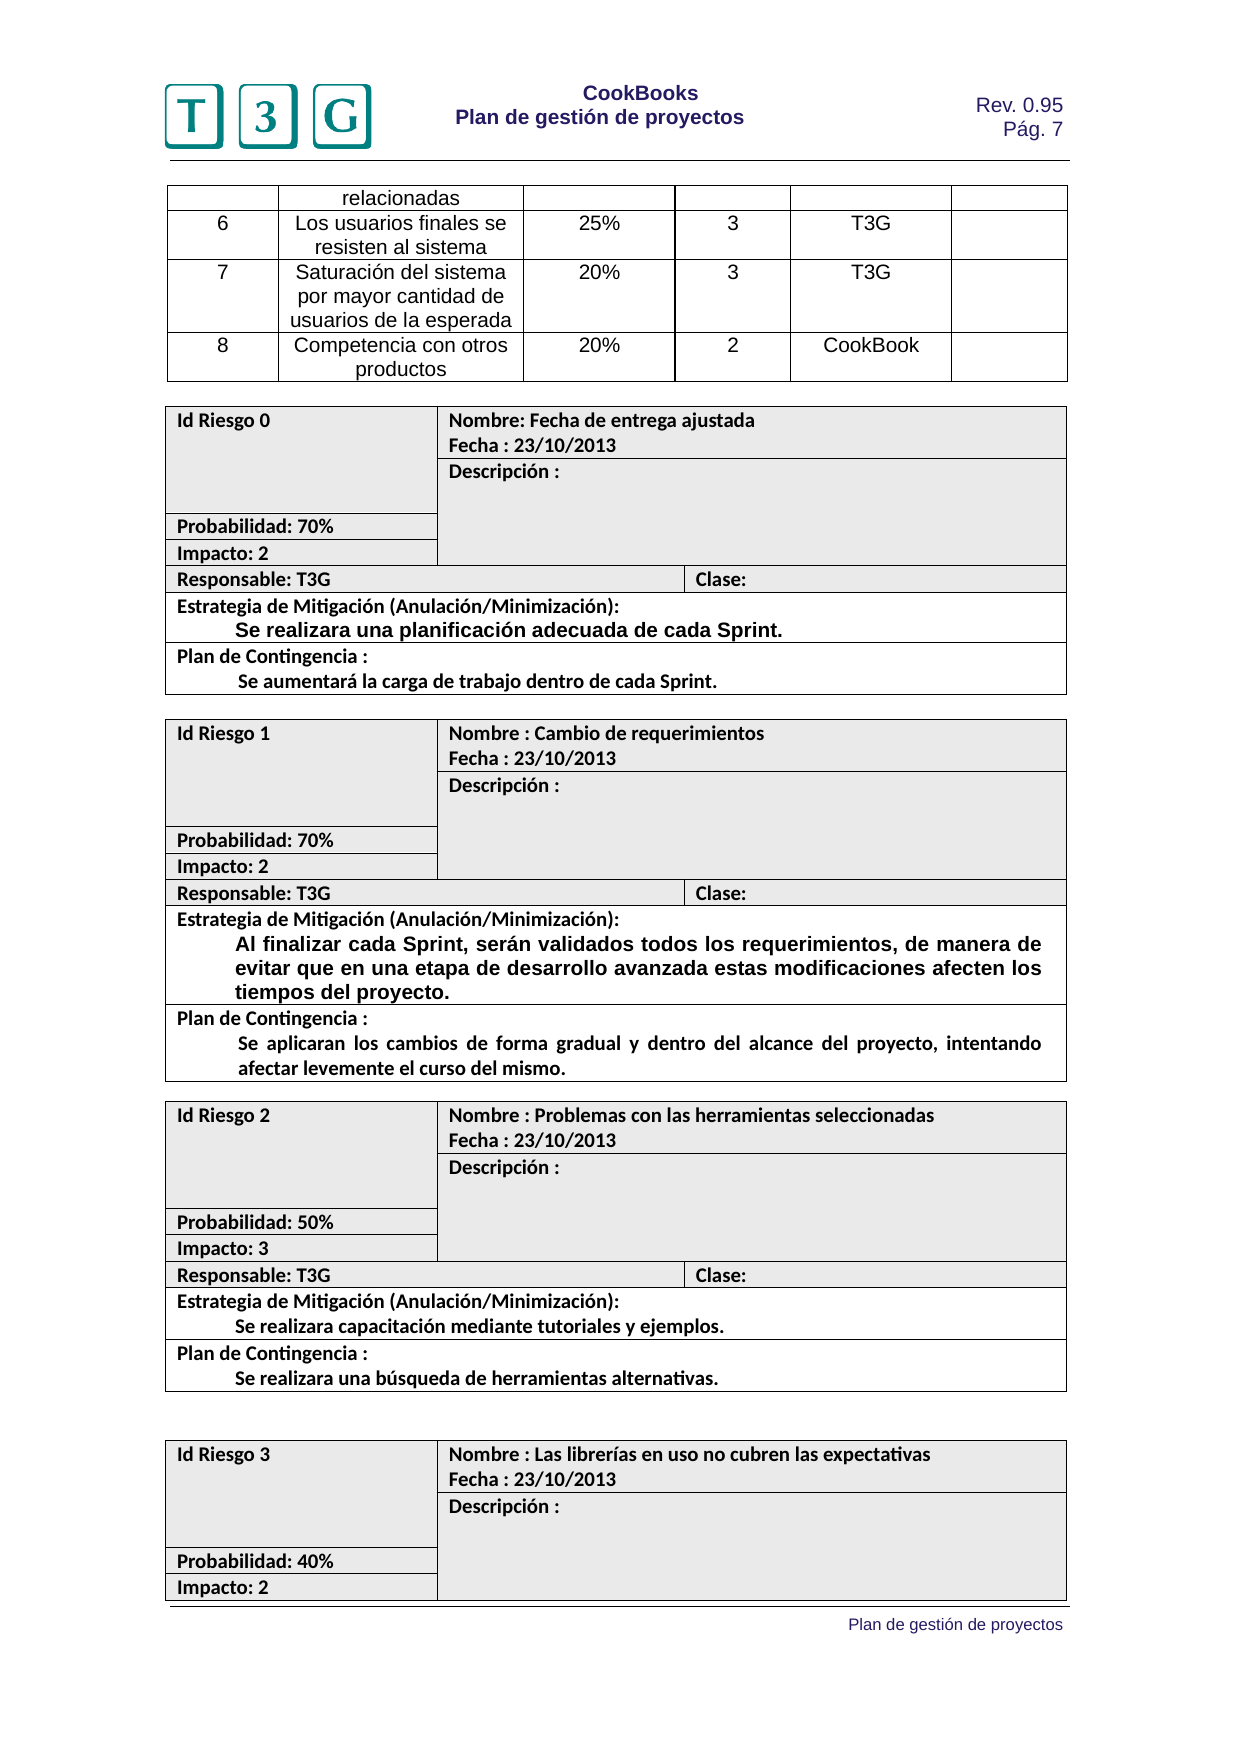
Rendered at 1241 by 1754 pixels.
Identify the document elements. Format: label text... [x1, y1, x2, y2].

table_header Nombre : Problemas con las herramientas seleccionadas Fecha : 23/10/2013 [438, 1102, 1066, 1153]
table_header Id Riesgo 0 [166, 407, 437, 512]
table_cell Clase: [685, 1262, 1066, 1287]
table_cell 20% [524, 333, 674, 381]
table_header Nombre : Cambio de requerimientos Fecha : 23/10/2013 [438, 720, 1066, 771]
table_cell Impacto: 2 [166, 1574, 437, 1600]
table_cell Impacto: 2 [166, 540, 437, 565]
table_cell Descripción : [438, 1154, 1066, 1261]
table_cell Descripción : [438, 459, 1066, 565]
table_cell Responsable: T3G [166, 880, 684, 905]
table_header Id Riesgo 3 [166, 1441, 437, 1547]
table_cell 25% [524, 211, 674, 259]
table_cell Estrategia de Mitigación (Anulación/Minimización): Al finalizar cada Sprint, serán validados todos los requerimientos, de manera de evitar que en una etapa de desarrollo avanzada estas modificaciones afecten los tiempos del proyecto. [166, 906, 1066, 1004]
table_cell Responsable: T3G [166, 1262, 684, 1287]
table_cell 2 [676, 333, 790, 381]
table_cell [952, 333, 1067, 381]
table_cell Estrategia de Mitigación (Anulación/Minimización): Se realizara capacitación mediante tutoriales y ejemplos. [166, 1288, 1066, 1339]
table_cell Descripción : [438, 1493, 1066, 1600]
table_cell [952, 186, 1067, 210]
table_cell Clase: [685, 880, 1066, 905]
table_cell Probabilidad: 70% [166, 514, 437, 539]
table_header Nombre : Las librerías en uso no cubren las expectativas Fecha : 23/10/2013 [438, 1441, 1066, 1492]
table_cell Competencia con otros productos [279, 333, 523, 381]
table_cell Saturación del sistema por mayor cantidad de usuarios de la esperada [279, 260, 523, 332]
table_cell 7 [168, 260, 278, 332]
table_cell Plan de Contingencia : Se aumentará la carga de trabajo dentro de cada Sprint. [166, 643, 1066, 694]
table_cell 6 [168, 211, 278, 259]
table_cell 3 [676, 260, 790, 332]
table_cell T3G [791, 211, 951, 259]
table_header Id Riesgo 1 [166, 720, 437, 826]
table_cell Impacto: 2 [166, 854, 437, 879]
table_cell Clase: [685, 566, 1066, 592]
table_cell Probabilidad: 40% [166, 1548, 437, 1573]
table_header Nombre: Fecha de entrega ajustada Fecha : 23/10/2013 [438, 407, 1066, 458]
table_cell T3G [791, 260, 951, 332]
table_cell relacionadas [279, 186, 523, 210]
table_cell Responsable: T3G [166, 566, 684, 592]
table_cell Impacto: 3 [166, 1235, 437, 1261]
table_cell Estrategia de Mitigación (Anulación/Minimización): Se realizara una planificación adecuada de cada Sprint. [166, 593, 1066, 642]
table_cell [524, 186, 674, 210]
table_cell Probabilidad: 50% [166, 1209, 437, 1234]
table_cell Los usuarios finales se resisten al sistema [279, 211, 523, 259]
table_cell 8 [168, 333, 278, 381]
table_cell 3 [676, 211, 790, 259]
table_cell Plan de Contingencia : Se realizara una búsqueda de herramientas alternativas. [166, 1340, 1066, 1391]
table_cell [952, 260, 1067, 332]
table_cell [168, 186, 278, 210]
table_cell 20% [524, 260, 674, 332]
table_header Id Riesgo 2 [166, 1102, 437, 1208]
table_cell [676, 186, 790, 210]
table_cell [952, 211, 1067, 259]
table_cell Descripción : [438, 772, 1066, 879]
table_cell Probabilidad: 70% [166, 827, 437, 852]
table_cell [791, 186, 951, 210]
table_cell CookBook [791, 333, 951, 381]
table_cell Plan de Contingencia : Se aplicaran los cambios de forma gradual y dentro del alcance del proyecto, intentando afectar levemente el curso del mismo. [166, 1005, 1066, 1081]
